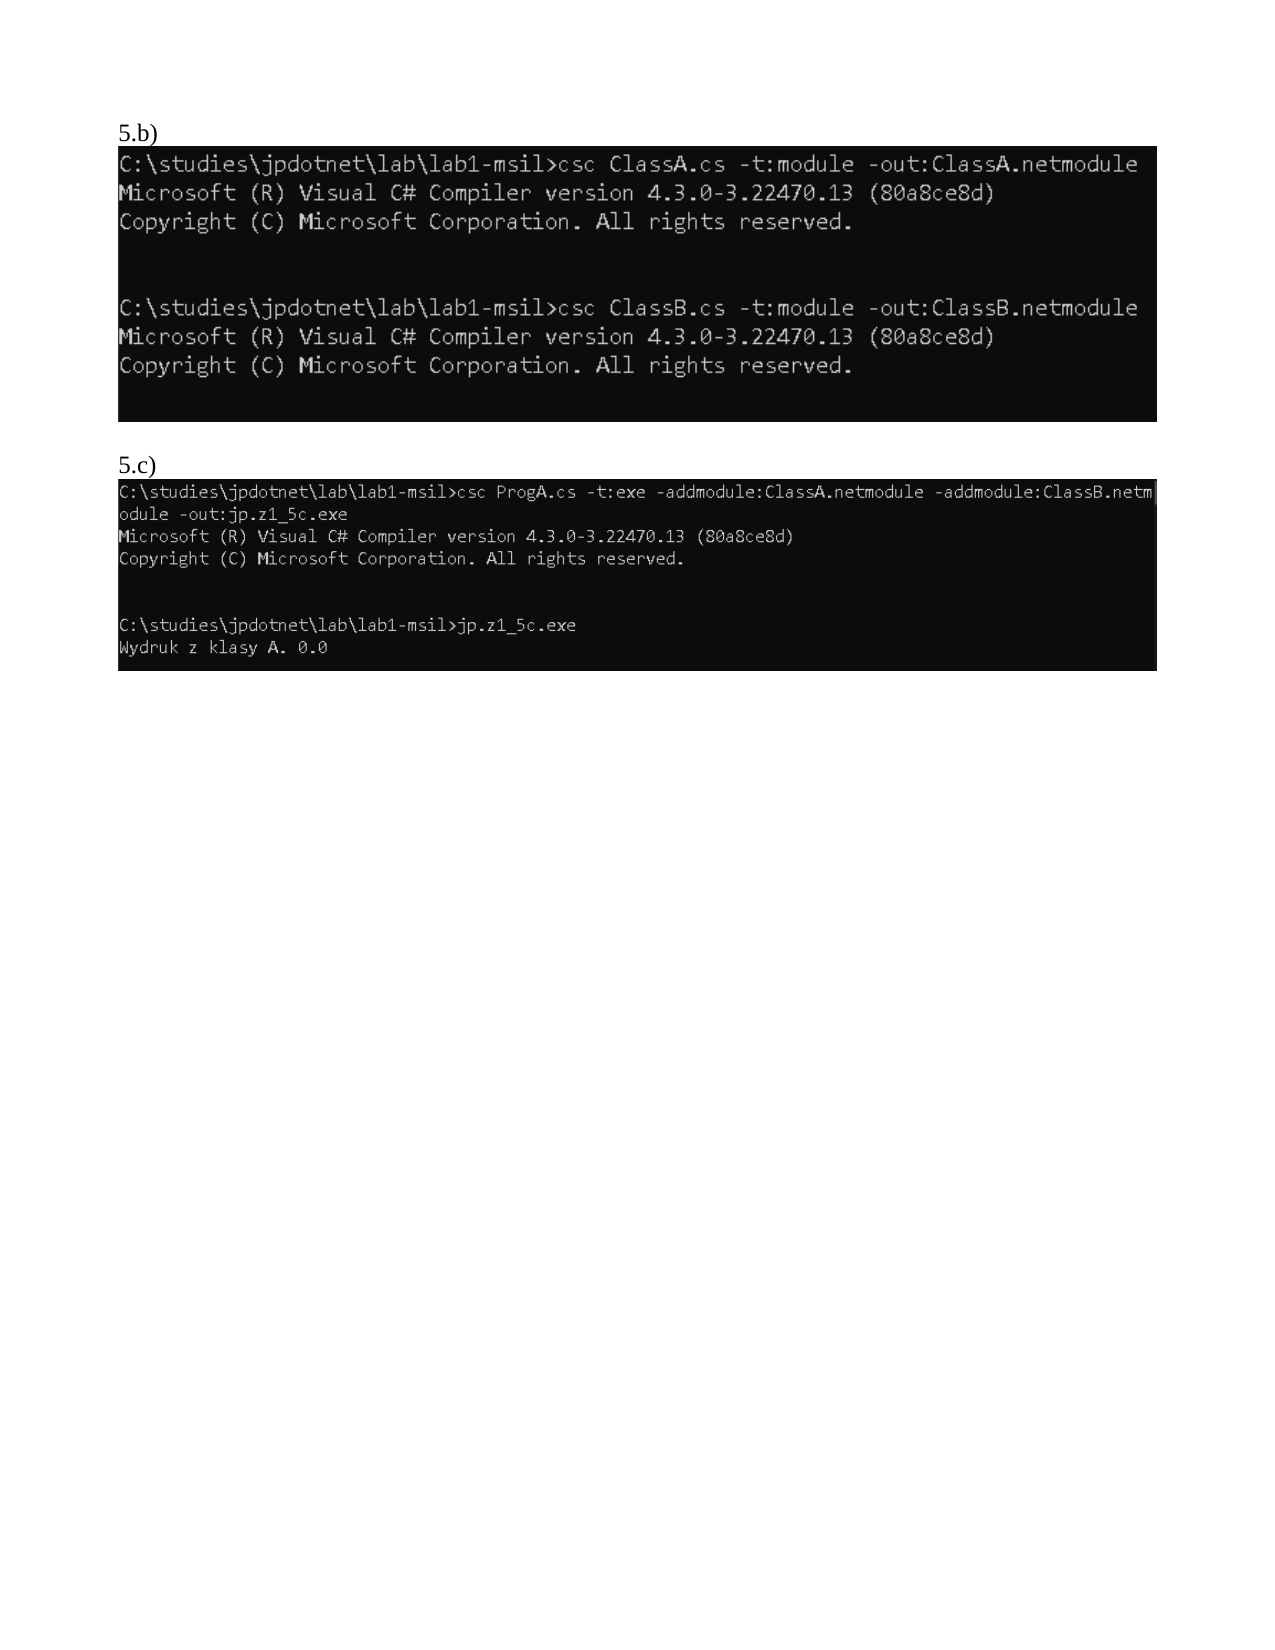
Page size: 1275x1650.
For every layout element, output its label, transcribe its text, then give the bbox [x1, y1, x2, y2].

picture [118, 146, 1157, 422]
picture [118, 479, 1157, 671]
text 5.b) [118, 118, 1157, 146]
text 5.c) [118, 451, 1157, 479]
